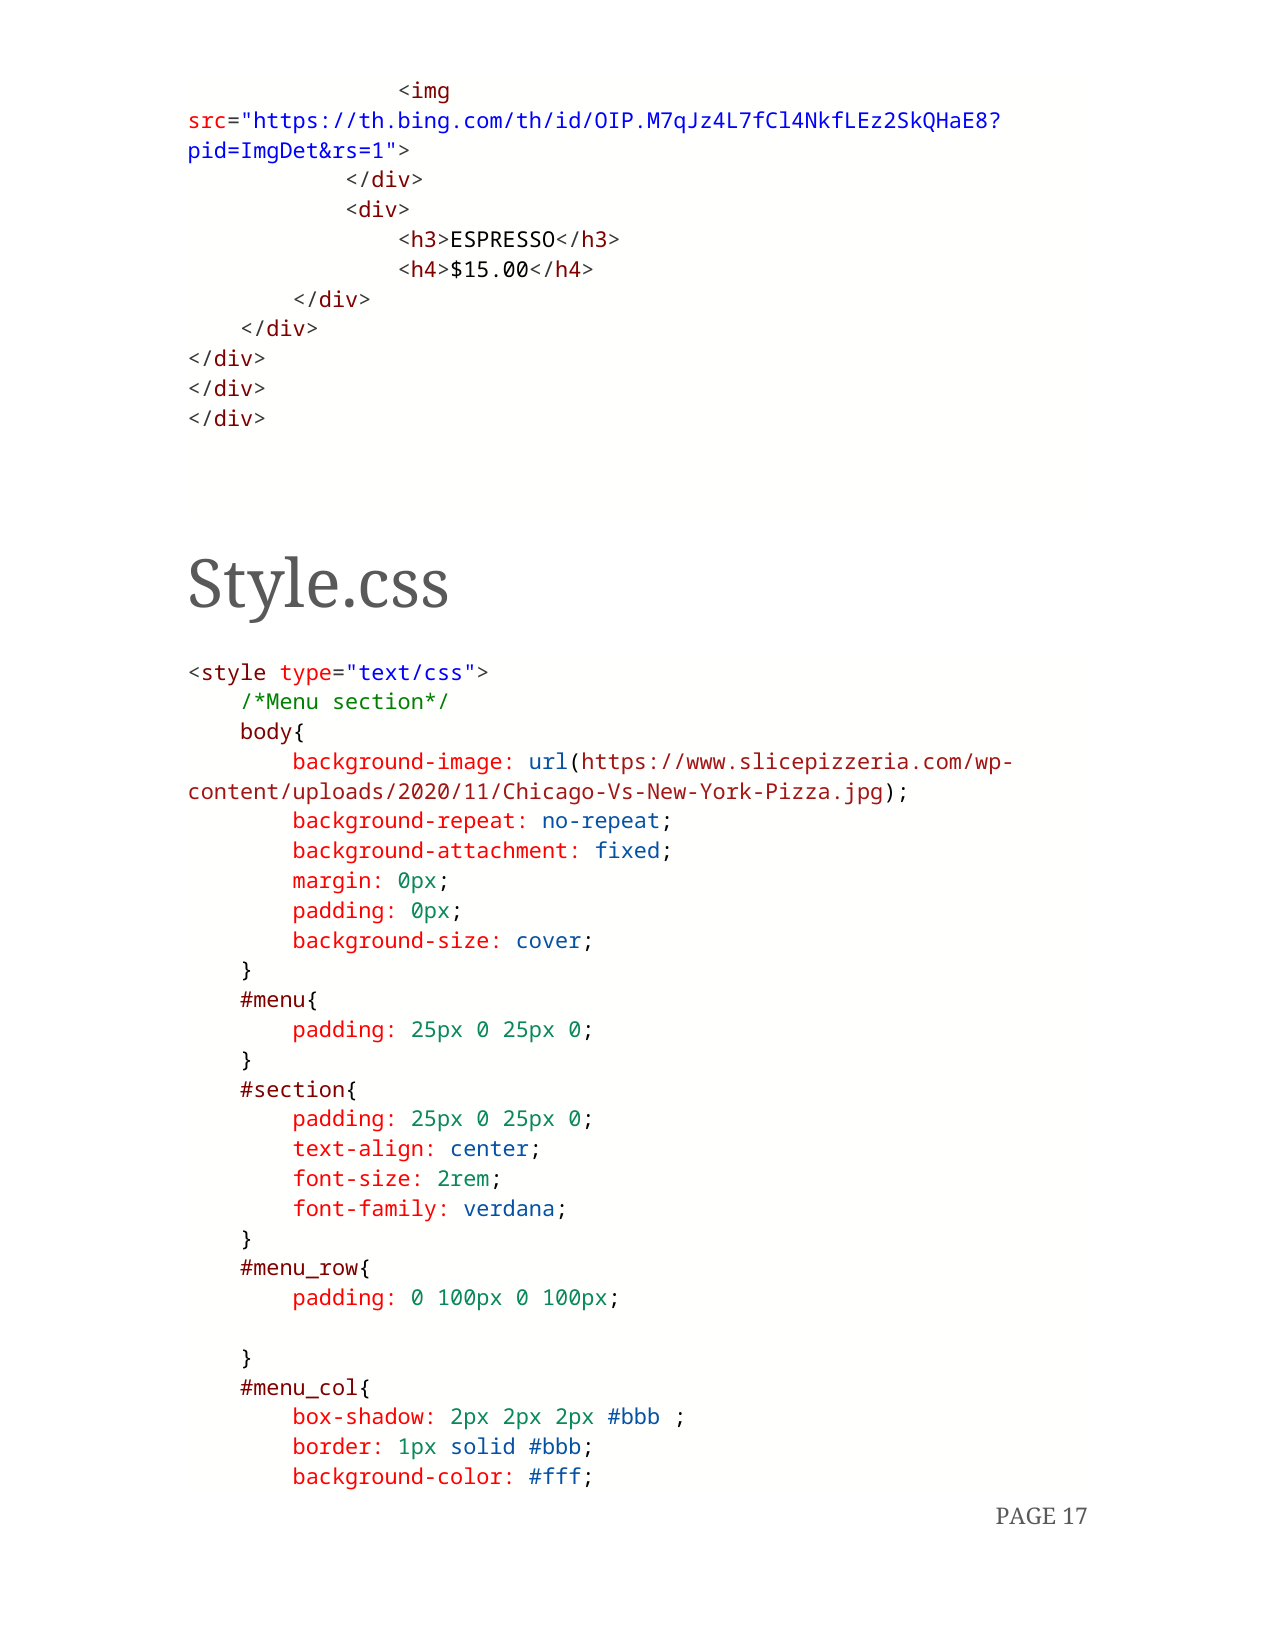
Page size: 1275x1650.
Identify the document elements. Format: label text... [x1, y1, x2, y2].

text #menu{ [187, 984, 1087, 1014]
text background-color: #fff; [187, 1461, 1087, 1491]
text } [187, 1342, 1087, 1372]
text <h3>ESPRESSO</h3> [187, 224, 1087, 254]
text } [187, 954, 1087, 984]
text padding: 25px 0 25px 0; [187, 1103, 1087, 1133]
text body{ [187, 716, 1087, 746]
text <h4>$15.00</h4> [187, 254, 1087, 283]
text <div> [187, 194, 1087, 224]
text </div> [187, 373, 1087, 403]
text #menu_row{ [187, 1252, 1087, 1282]
text background-attachment: fixed; [187, 835, 1087, 865]
text background-image: url(https://www.slicepizzeria.com/wp-content/uploads/2020/11/Chicago-Vs-New-York-Pizza.jpg); [187, 746, 1087, 806]
text border: 1px solid #bbb; [187, 1431, 1087, 1461]
text Style.css [187, 536, 1087, 627]
text </div> [187, 164, 1087, 194]
text font-family: verdana; [187, 1193, 1087, 1223]
text </div> [187, 313, 1087, 343]
text #section{ [187, 1074, 1087, 1103]
text <img src="https://th.bing.com/th/id/OIP.M7qJz4L7fCl4NkfLEz2SkQHaE8?pid=ImgDet&rs=1"> [187, 75, 1087, 164]
text padding: 0px; [187, 895, 1087, 925]
text #menu_col{ [187, 1372, 1087, 1401]
text box-shadow: 2px 2px 2px #bbb ; [187, 1401, 1087, 1431]
text } [187, 1044, 1087, 1074]
text } [187, 1223, 1087, 1252]
text background-repeat: no-repeat; [187, 806, 1087, 835]
text text-align: center; [187, 1133, 1087, 1163]
text margin: 0px; [187, 865, 1087, 895]
text /*Menu section*/ [187, 686, 1087, 716]
text </div> [187, 403, 1087, 432]
text font-size: 2rem; [187, 1163, 1087, 1193]
text <style type="text/css"> [187, 657, 1087, 686]
text </div> [187, 343, 1087, 373]
text </div> [187, 283, 1087, 313]
text padding: 25px 0 25px 0; [187, 1014, 1087, 1044]
text background-size: cover; [187, 925, 1087, 954]
text padding: 0 100px 0 100px; [187, 1282, 1087, 1312]
